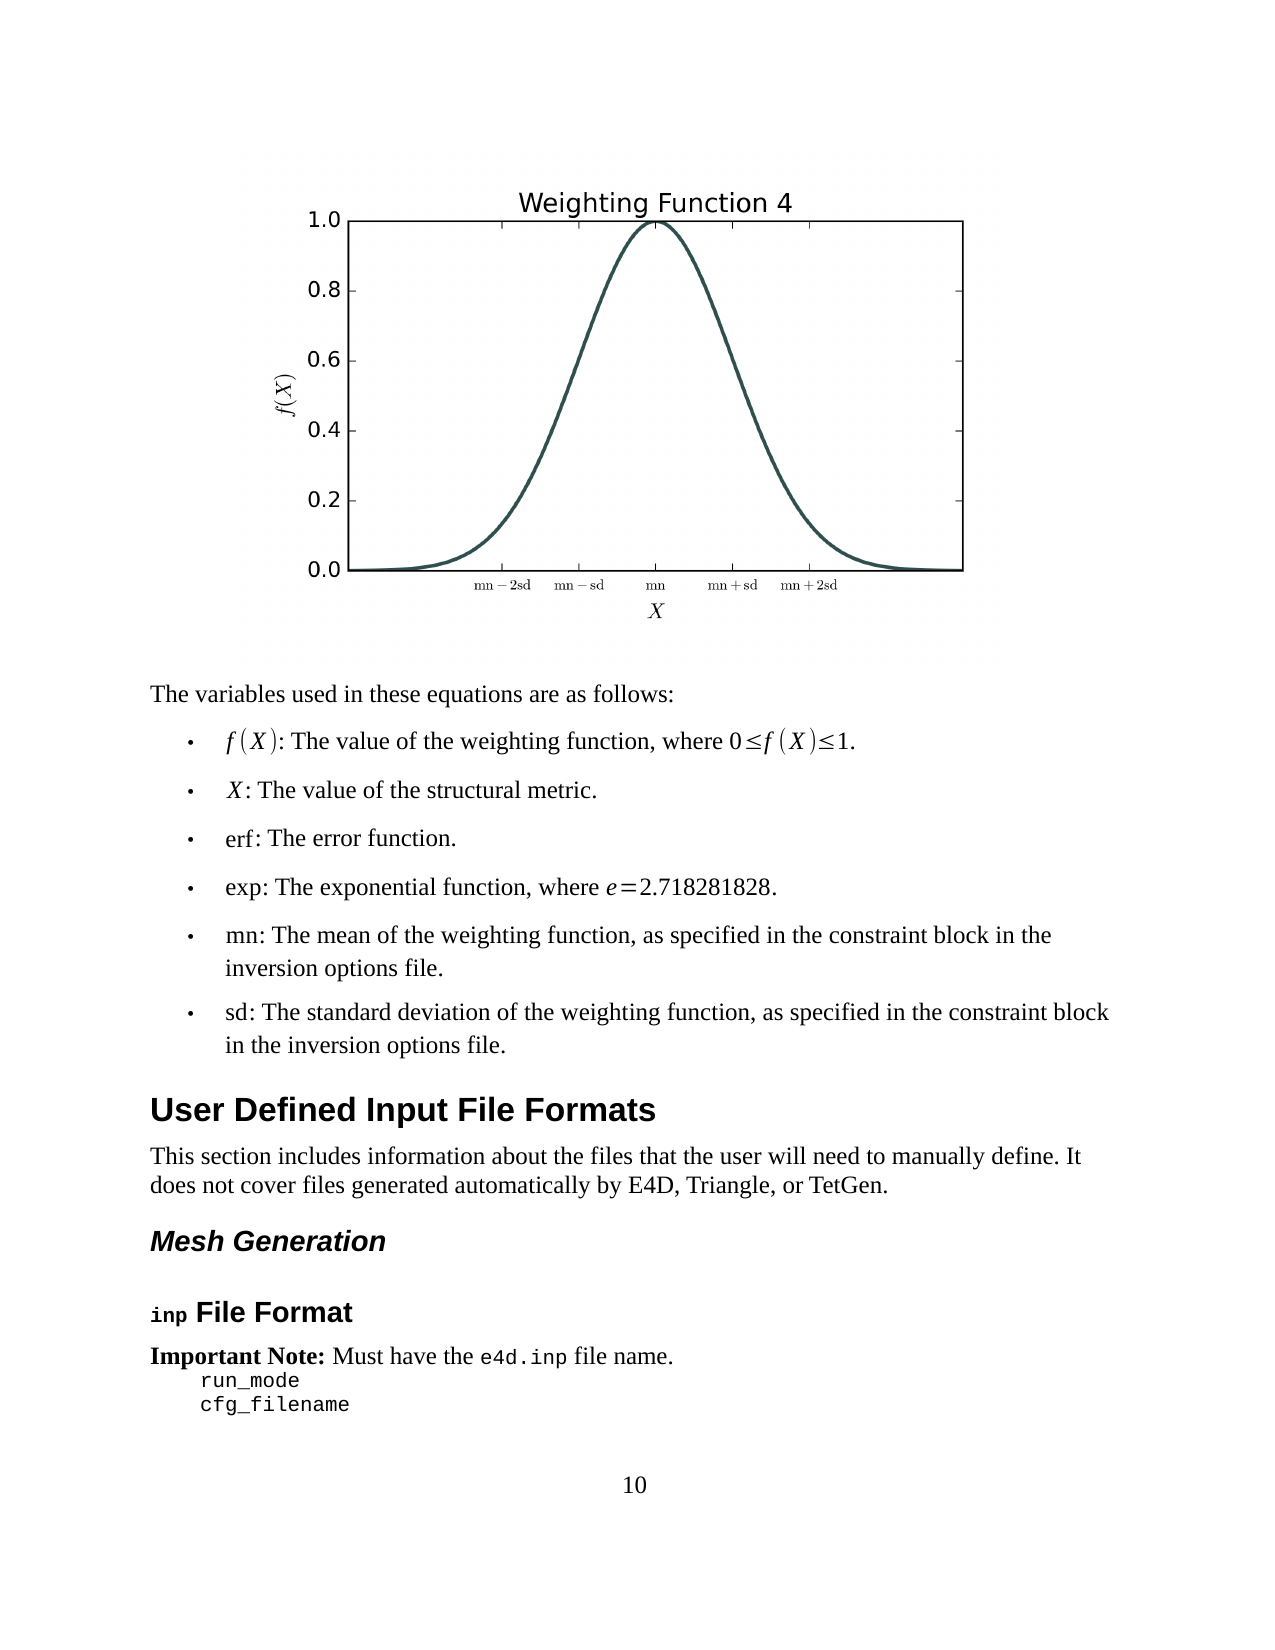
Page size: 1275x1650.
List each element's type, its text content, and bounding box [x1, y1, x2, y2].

picture [225, 150, 1005, 670]
subtitle inp File Format [150, 1294, 1125, 1328]
subtitle User Defined Input File Formats [150, 1090, 1125, 1128]
list : The standard deviation of the weighting function, as specified in the constraint block in the inversion options file. [187, 997, 1125, 1056]
text cfg_filename [150, 1394, 1125, 1418]
list : The value of the structural metric. [187, 775, 1125, 806]
list : The mean of the weighting function, as specified in the constraint block in the inversion options file. [187, 920, 1125, 979]
text run_mode [150, 1370, 1125, 1394]
text Important Note: Must have the e4d.inp file name. [150, 1341, 1125, 1370]
list : The error function. [187, 823, 1125, 854]
text The variables used in these equations are as follows: [150, 679, 1125, 708]
subtitle Mesh Generation [150, 1223, 1125, 1257]
list : The value of the weighting function, where . [187, 726, 1125, 757]
list : The exponential function, where . [187, 872, 1125, 902]
text This section includes information about the files that the user will need to manually define. It does not cover files generated automatically by E4D, Triangle, or TetGen. [150, 1141, 1125, 1198]
